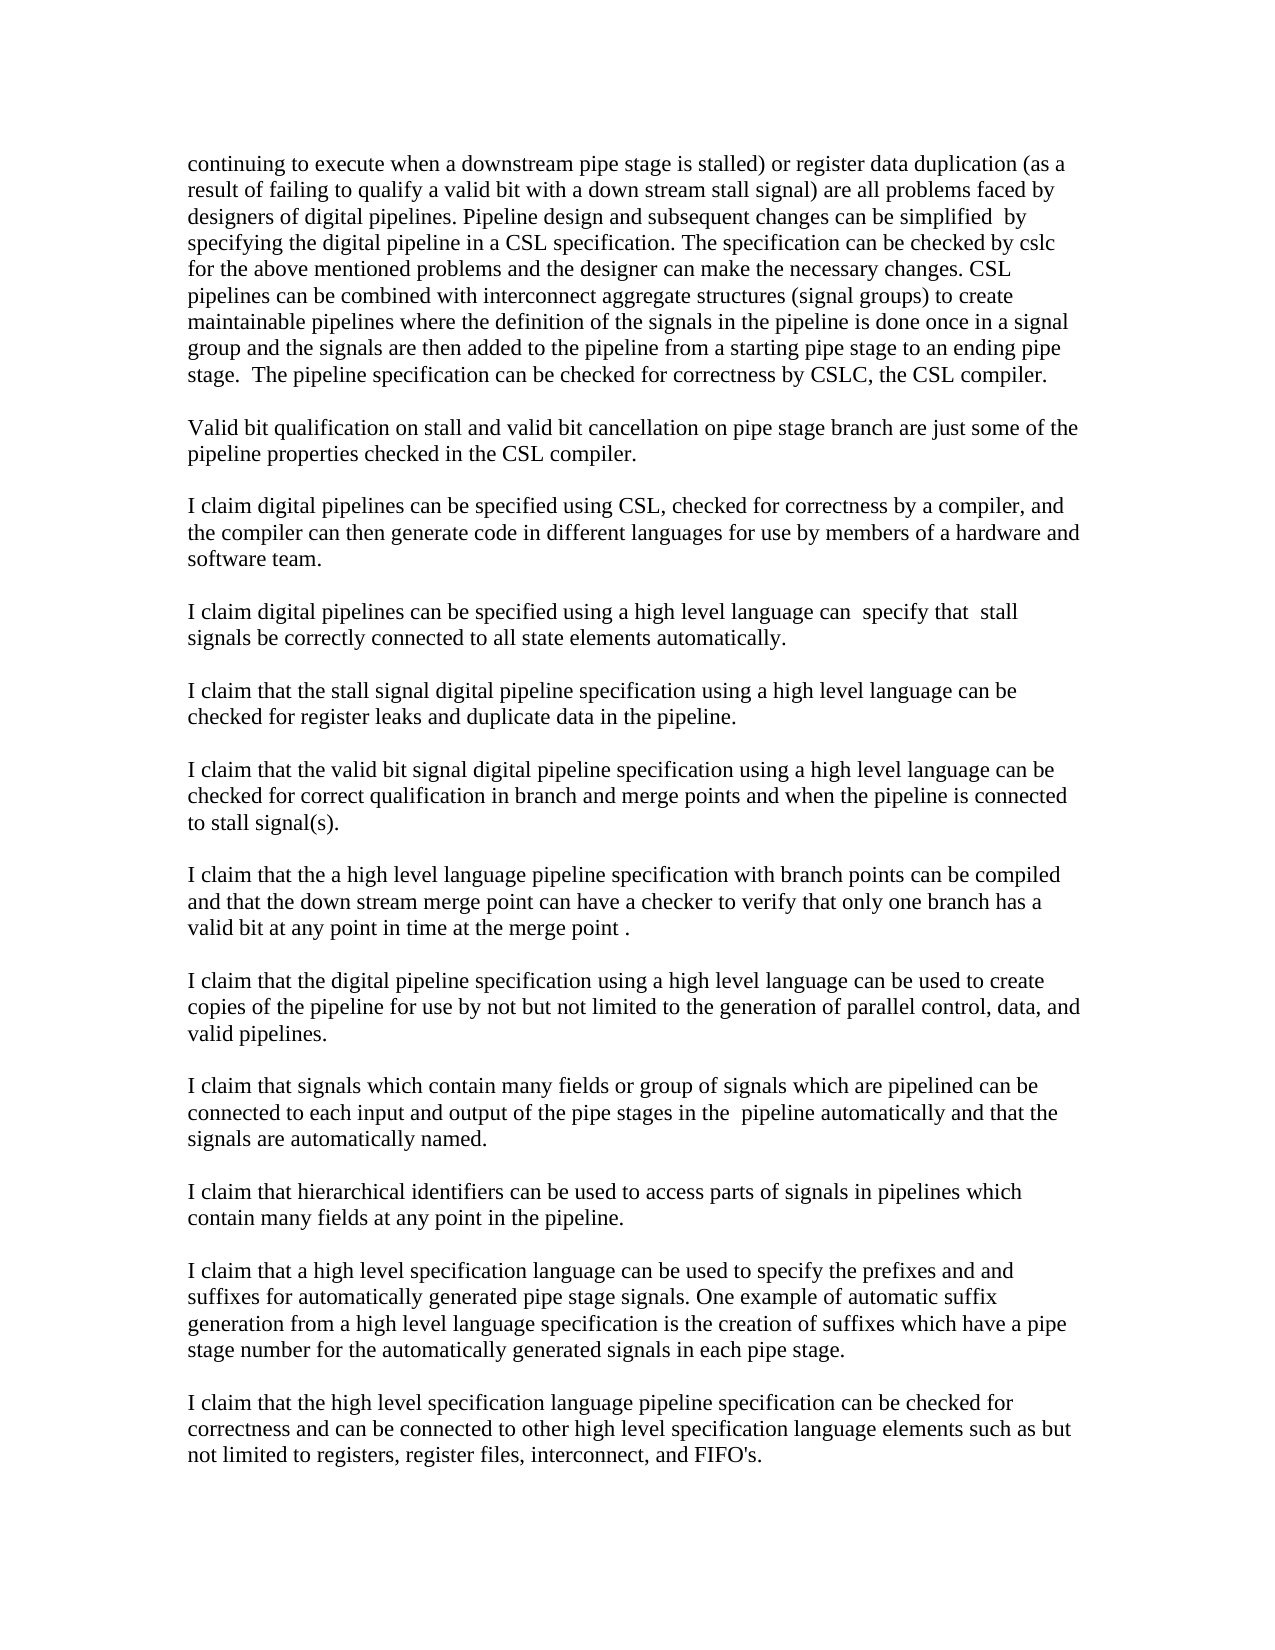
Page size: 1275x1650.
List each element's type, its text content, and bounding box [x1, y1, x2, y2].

text I claim that a high level specification language can be used to specify the prefixes and and suffixes for automatically generated pipe stage signals. One example of automatic suffix generation from a high level language specification is the creation of suffixes which have a pipe stage number for the automatically generated signals in each pipe stage. [187, 1257, 1087, 1362]
text I claim that the a high level language pipeline specification with branch points can be compiled and that the down stream merge point can have a checker to verify that only one branch has a valid bit at any point in time at the merge point . [187, 862, 1087, 941]
text I claim digital pipelines can be specified using CSL, checked for correctness by a compiler, and the compiler can then generate code in different languages for use by members of a hardware and software team. [187, 493, 1087, 572]
text I claim that the high level specification language pipeline specification can be checked for correctness and can be connected to other high level specification language elements such as but not limited to registers, register files, interconnect, and FIFO's. [187, 1389, 1087, 1468]
text I claim that hierarchical identifiers can be used to access parts of signals in pipelines which contain many fields at any point in the pipeline. [187, 1178, 1087, 1231]
text Valid bit qualification on stall and valid bit cancellation on pipe stage branch are just some of the pipeline properties checked in the CSL compiler. [187, 413, 1087, 466]
text I claim that the digital pipeline specification using a high level language can be used to create copies of the pipeline for use by not but not limited to the generation of parallel control, data, and valid pipelines. [187, 967, 1087, 1046]
text I claim that signals which contain many fields or group of signals which are pipelined can be connected to each input and output of the pipe stages in the pipeline automatically and that the signals are automatically named. [187, 1072, 1087, 1151]
text I claim digital pipelines can be specified using a high level language can specify that stall signals be correctly connected to all state elements automatically. [187, 598, 1087, 651]
text I claim that the valid bit signal digital pipeline specification using a high level language can be checked for correct qualification in branch and merge points and when the pipeline is connected to stall signal(s). [187, 756, 1087, 835]
text continuing to execute when a downstream pipe stage is stalled) or register data duplication (as a result of failing to qualify a valid bit with a down stream stall signal) are all problems faced by designers of digital pipelines. Pipeline design and subsequent changes can be simplified by specifying the digital pipeline in a CSL specification. The specification can be checked by cslc for the above mentioned problems and the designer can make the necessary changes. CSL pipelines can be combined with interconnect aggregate structures (signal groups) to create maintainable pipelines where the definition of the signals in the pipeline is done once in a signal group and the signals are then added to the pipeline from a starting pipe stage to an ending pipe stage. The pipeline specification can be checked for correctness by CSLC, the CSL compiler. [187, 150, 1087, 387]
text I claim that the stall signal digital pipeline specification using a high level language can be checked for register leaks and duplicate data in the pipeline. [187, 677, 1087, 730]
